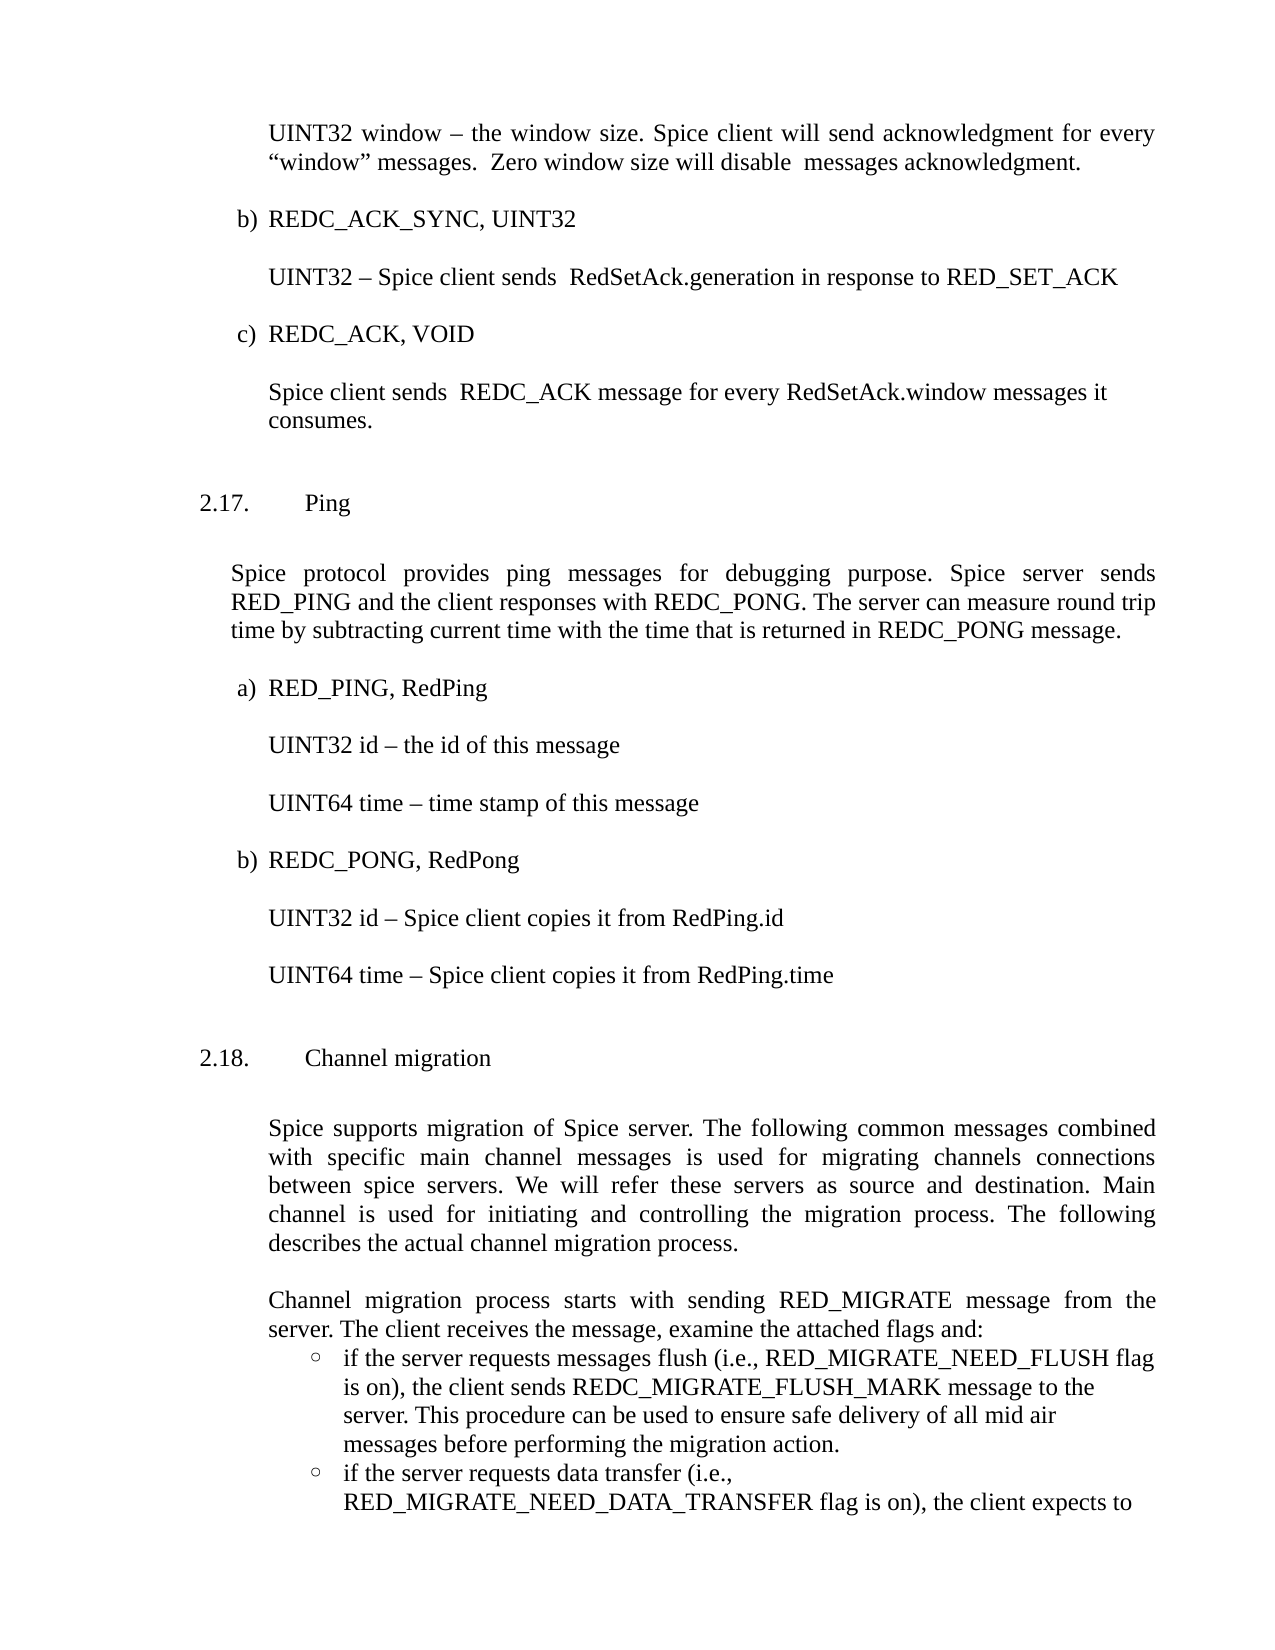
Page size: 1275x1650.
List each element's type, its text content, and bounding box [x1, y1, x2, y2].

list Spice protocol provides ping messages for debugging purpose. Spice server sends RED_PING and the client responses with REDC_PONG. The server can measure round trip time by subtracting current time with the time that is returned in REDC_PONG message. [193, 558, 1157, 644]
subtitle Ping [193, 488, 1157, 517]
list REDC_ACK_SYNC, UINT32 [231, 204, 1157, 233]
list Spice supports migration of Spice server. The following common messages combined with specific main channel messages is used for migrating channels connections between spice servers. We will refer these servers as source and destination. Main channel is used for initiating and controlling the migration process. The following describes the actual channel migration process. [231, 1113, 1157, 1257]
list RED_PING, RedPing [231, 673, 1157, 702]
list if the server requests data transfer (i.e., RED_MIGRATE_NEED_DATA_TRANSFER flag is on), the client expects to [306, 1458, 1157, 1516]
list Spice client sends REDC_ACK message for every RedSetAck.window messages it consumes. [231, 377, 1157, 434]
subtitle Channel migration [193, 1043, 1157, 1072]
list if the server requests messages flush (i.e., RED_MIGRATE_NEED_FLUSH flag is on), the client sends REDC_MIGRATE_FLUSH_MARK message to the server. This procedure can be used to ensure safe delivery of all mid air messages before performing the migration action. [306, 1343, 1157, 1458]
list UINT32 id – the id of this message [231, 731, 1157, 759]
list REDC_ACK, VOID [231, 319, 1157, 348]
list UINT32 window – the window size. Spice client will send acknowledgment for every “window” messages. Zero window size will disable messages acknowledgment. [231, 118, 1157, 176]
list REDC_PONG, RedPong [231, 846, 1157, 874]
list UINT64 time – Spice client copies it from RedPing.time [231, 961, 1157, 989]
list UINT32 – Spice client sends RedSetAck.generation in response to RED_SET_ACK [231, 262, 1157, 291]
list UINT64 time – time stamp of this message [231, 788, 1157, 817]
list UINT32 id – Spice client copies it from RedPing.id [231, 903, 1157, 932]
list Channel migration process starts with sending RED_MIGRATE message from the server. The client receives the message, examine the attached flags and: [231, 1286, 1157, 1343]
